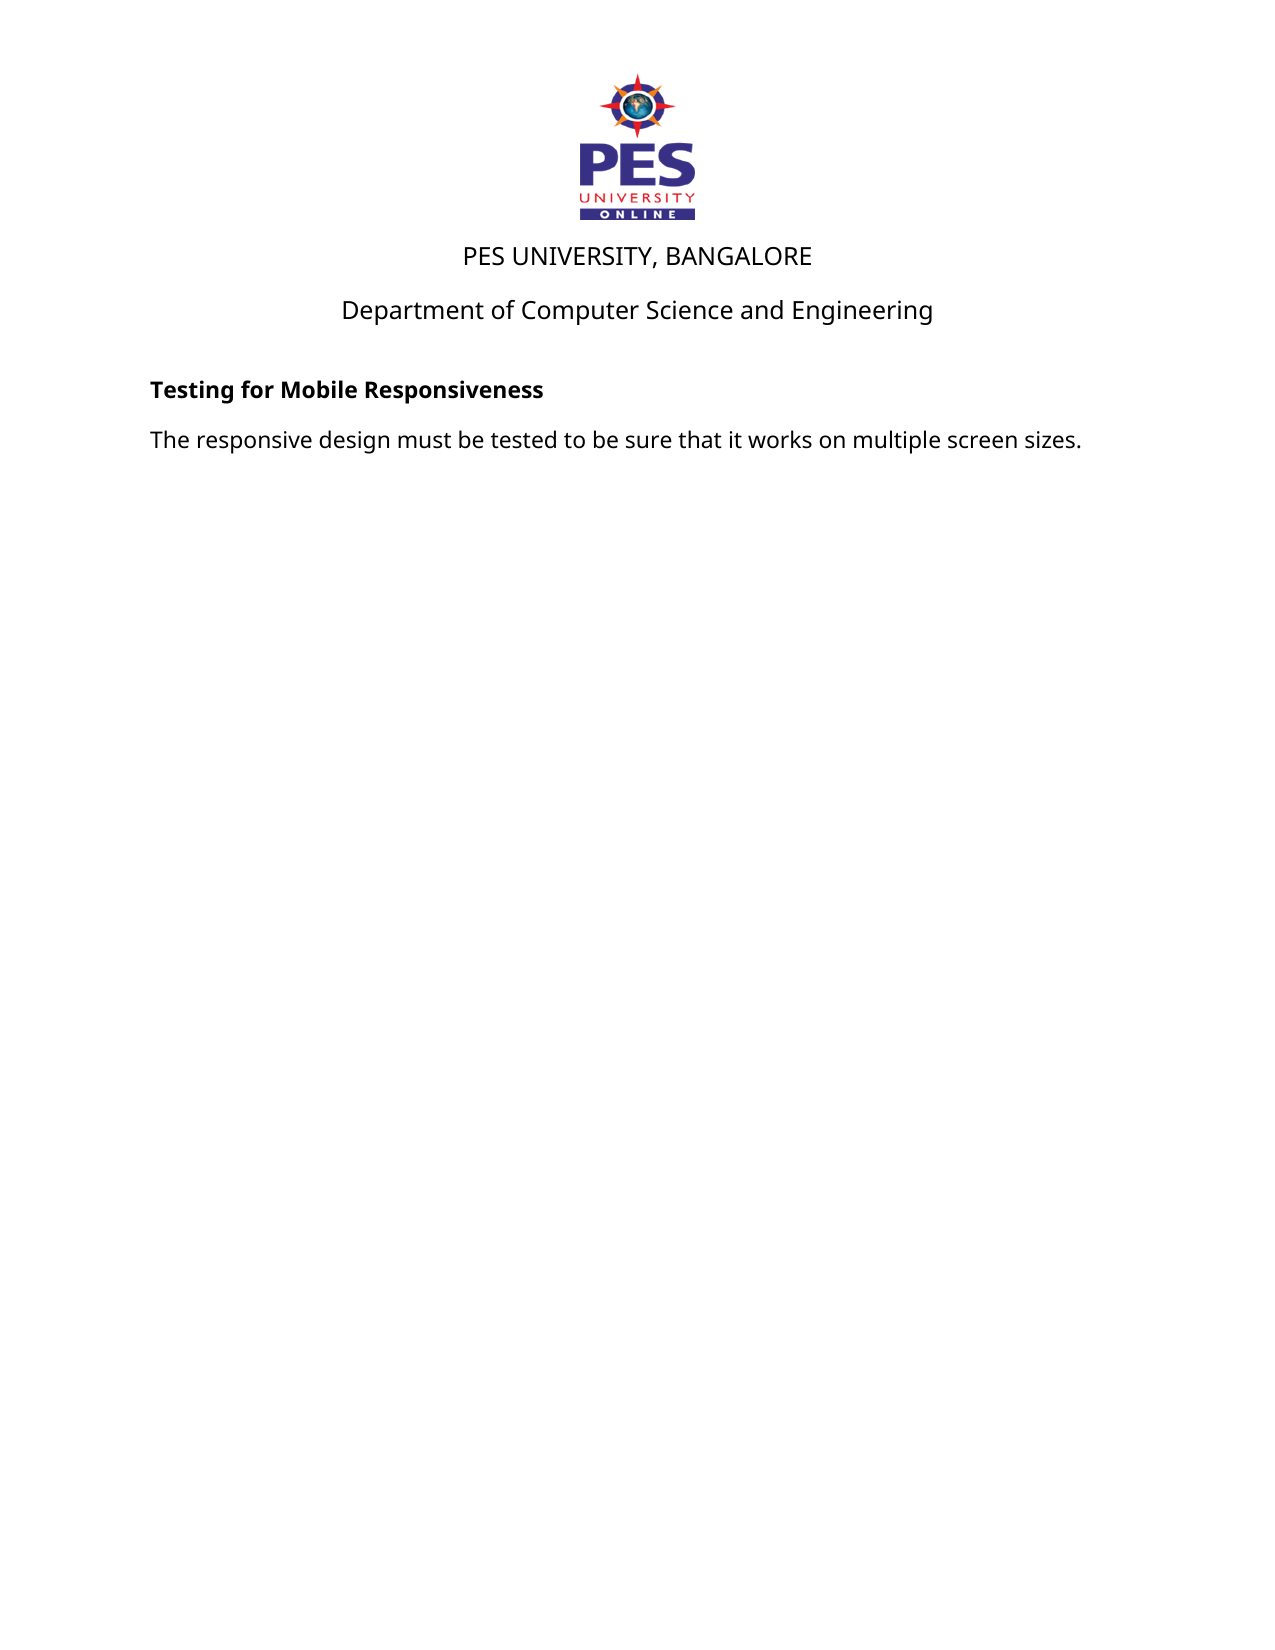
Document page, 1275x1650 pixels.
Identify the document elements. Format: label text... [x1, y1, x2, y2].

subtitle Testing for Mobile Responsiveness [150, 374, 1125, 405]
subtitle The responsive design must be tested to be sure that it works on multiple screen sizes. [150, 424, 1125, 456]
picture [580, 73, 695, 220]
